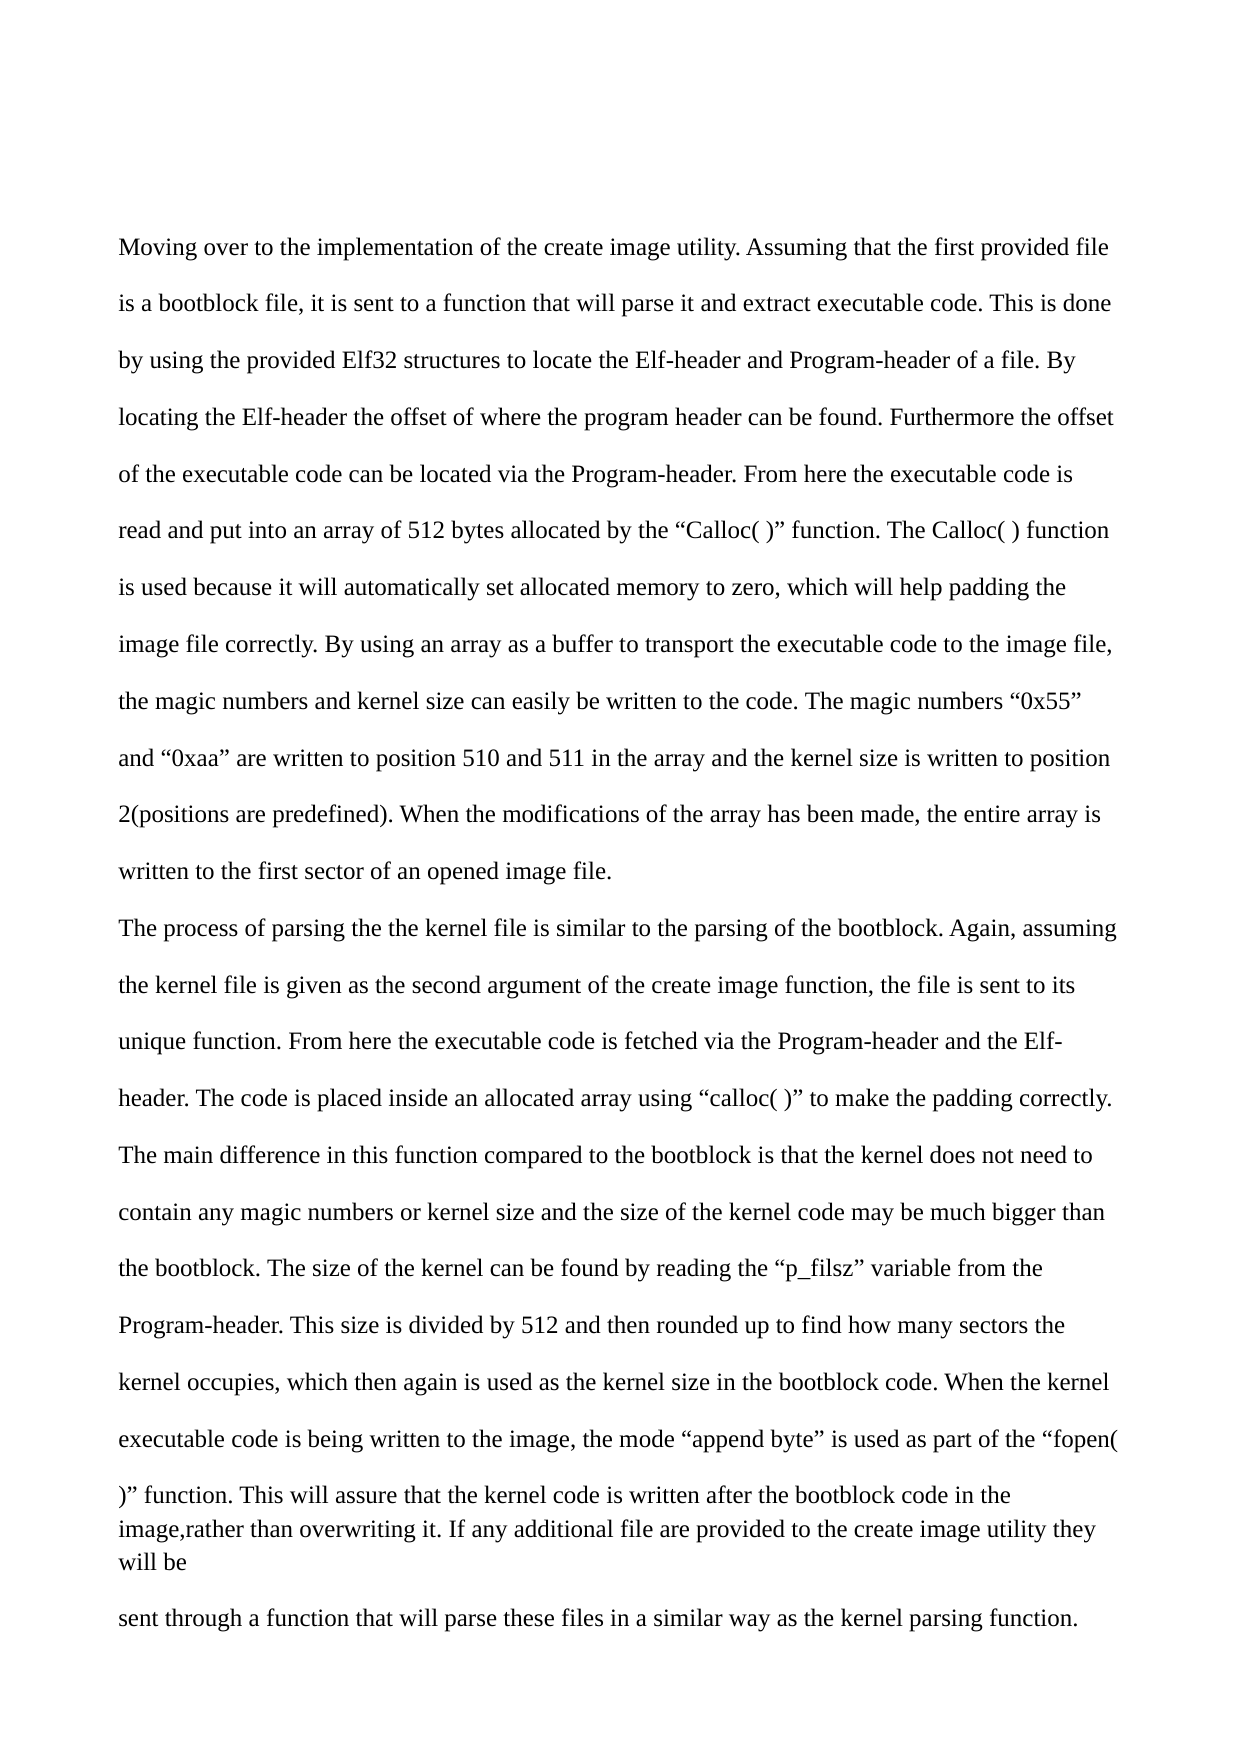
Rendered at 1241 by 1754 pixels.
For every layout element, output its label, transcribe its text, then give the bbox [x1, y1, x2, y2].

text Program-header. This size is divided by 512 and then rounded up to find how many sectors the [118, 1310, 1122, 1339]
text )” function. This will assure that the kernel code is written after the bootblock code in the image,rather than overwriting it. If any additional file are provided to the create image utility they will be [118, 1481, 1122, 1575]
text image file correctly. By using an array as a buffer to transport the executable code to the image file, [118, 629, 1122, 658]
text is used because it will automatically set allocated memory to zero, which will help padding the [118, 572, 1122, 601]
text the magic numbers and kernel size can easily be written to the code. The magic numbers “0x55” [118, 686, 1122, 714]
text written to the first sector of an opened image file. [118, 856, 1122, 885]
text unique function. From here the executable code is fetched via the Program-header and the Elf- [118, 1026, 1122, 1055]
text Moving over to the implementation of the create image utility. Assuming that the first provided file [118, 232, 1122, 260]
text 2(positions are predefined). When the modifications of the array has been made, the entire array is [118, 799, 1122, 828]
text read and put into an array of 512 bytes allocated by the “Calloc( )” function. The Calloc( ) function [118, 516, 1122, 544]
text of the executable code can be located via the Program-header. From here the executable code is [118, 459, 1122, 487]
text contain any magic numbers or kernel size and the size of the kernel code may be much bigger than [118, 1197, 1122, 1226]
text the kernel file is given as the second argument of the create image function, the file is sent to its [118, 970, 1122, 998]
text by using the provided Elf32 structures to locate the Elf-header and Program-header of a file. By [118, 345, 1122, 374]
text and “0xaa” are written to position 510 and 511 in the array and the kernel size is written to position [118, 743, 1122, 771]
text sent through a function that will parse these files in a similar way as the kernel parsing function. [118, 1603, 1122, 1632]
text The process of parsing the the kernel file is similar to the parsing of the bootblock. Again, assuming [118, 913, 1122, 942]
text the bootblock. The size of the kernel can be found by reading the “p_filsz” variable from the [118, 1253, 1122, 1282]
text locating the Elf-header the offset of where the program header can be found. Furthermore the offset [118, 402, 1122, 431]
text kernel occupies, which then again is used as the kernel size in the bootblock code. When the kernel [118, 1367, 1122, 1396]
text The main difference in this function compared to the bootblock is that the kernel does not need to [118, 1140, 1122, 1169]
text executable code is being written to the image, the mode “append byte” is used as part of the “fopen( [118, 1424, 1122, 1453]
text is a bootblock file, it is sent to a function that will parse it and extract executable code. This is done [118, 288, 1122, 317]
text header. The code is placed inside an allocated array using “calloc( )” to make the padding correctly. [118, 1083, 1122, 1112]
